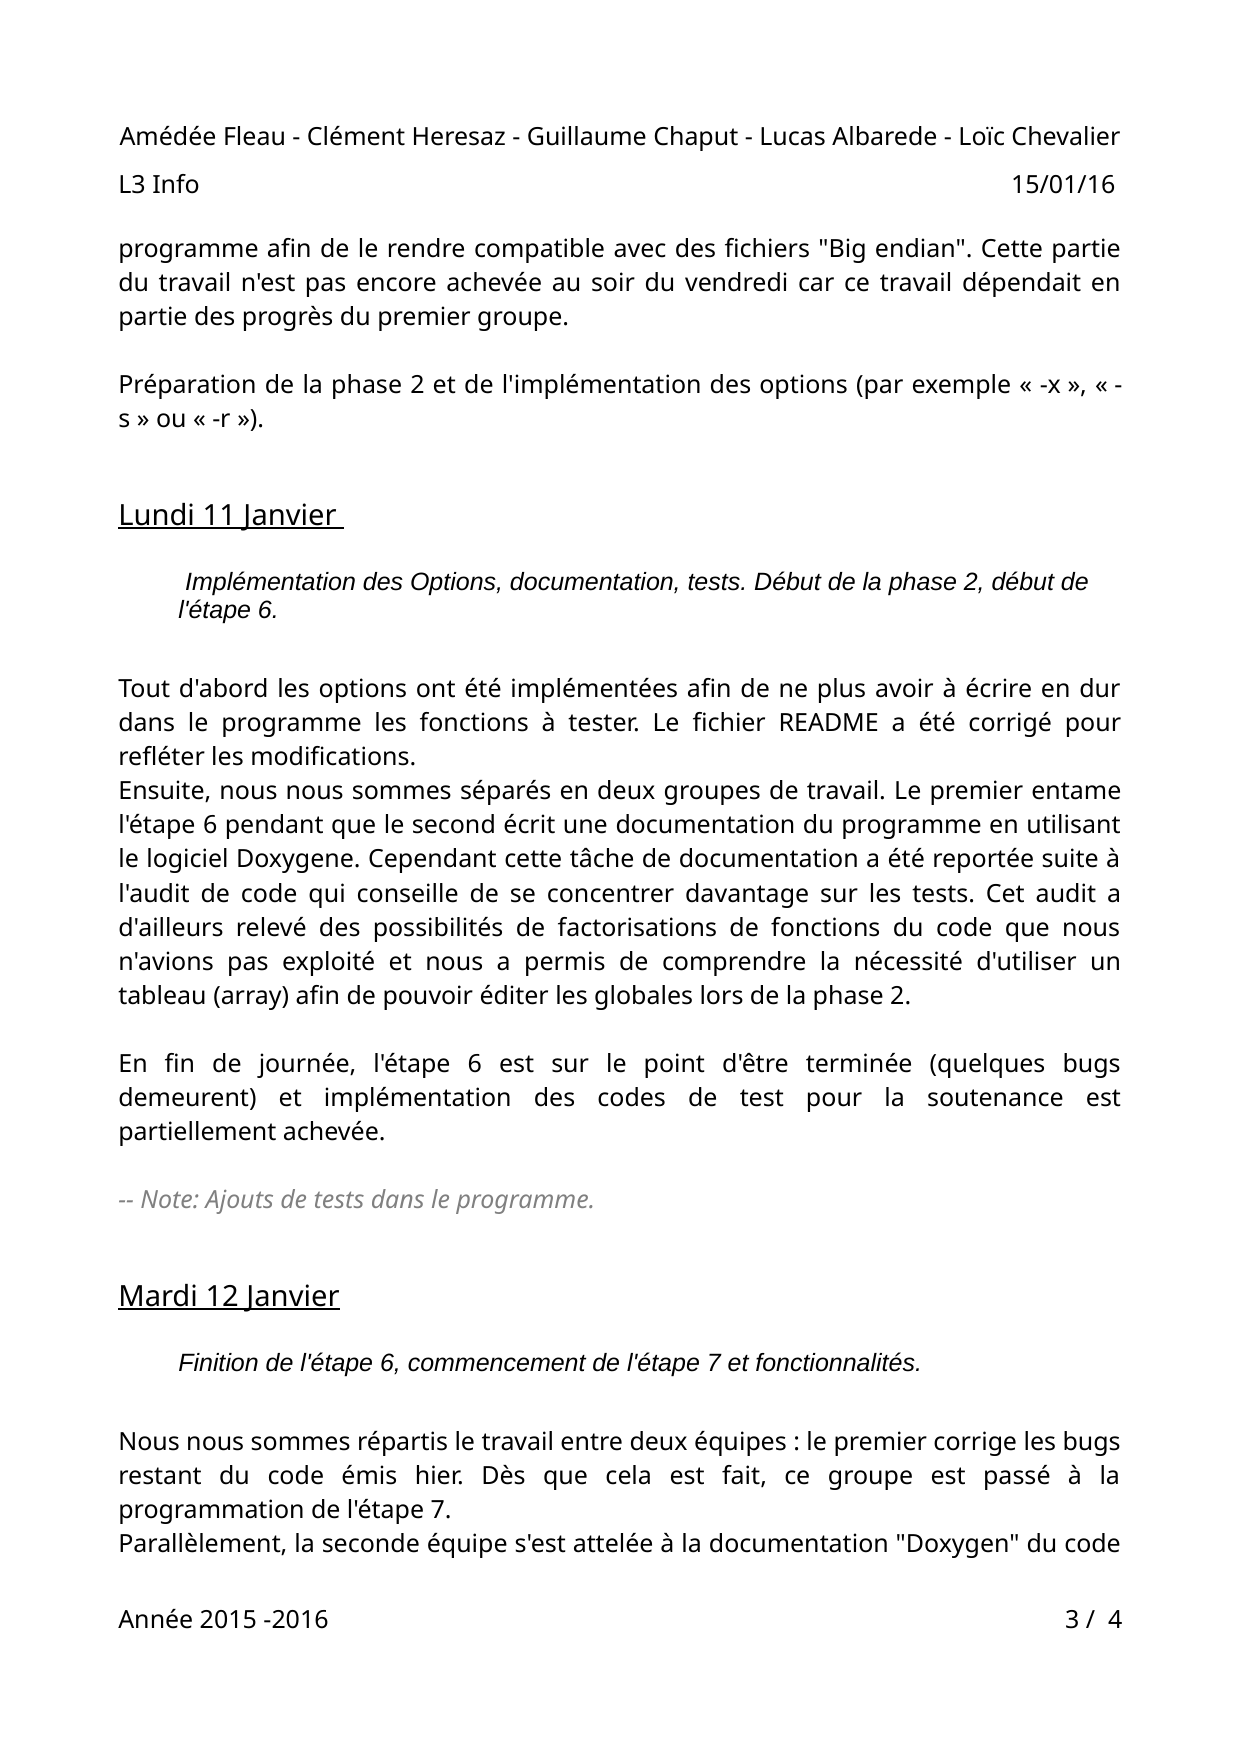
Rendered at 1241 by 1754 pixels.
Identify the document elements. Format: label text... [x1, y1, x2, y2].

text -- Note: Ajouts de tests dans le programme. [118, 1182, 1122, 1216]
text Tout d'abord les options ont été implémentées afin de ne plus avoir à écrire en dur dans le programme les fonctions à tester. Le fichier README a été corrigé pour refléter les modifications. [118, 671, 1122, 773]
text Ensuite, nous nous sommes séparés en deux groupes de travail. Le premier entame l'étape 6 pendant que le second écrit une documentation du programme en utilisant le logiciel Doxygene. Cependant cette tâche de documentation a été reportée suite à l'audit de code qui conseille de se concentrer davantage sur les tests. Cet audit a d'ailleurs relevé des possibilités de factorisations de fonctions du code que nous n'avions pas exploité et nous a permis de comprendre la nécessité d'utiliser un tableau (array) afin de pouvoir éditer les globales lors de la phase 2. [118, 773, 1122, 1011]
text Préparation de la phase 2 et de l'implémentation des options (par exemple « -x », « -s » ou « -r »). [118, 367, 1122, 435]
subtitle Finition de l'étape 6, commencement de l'étape 7 et fonctionnalités. [118, 1348, 1122, 1377]
text En fin de journée, l'étape 6 est sur le point d'être terminée (quelques bugs demeurent) et implémentation des codes de test pour la soutenance est partiellement achevée. [118, 1046, 1122, 1148]
text Nous nous sommes répartis le travail entre deux équipes : le premier corrige les bugs restant du code émis hier. Dès que cela est fait, ce groupe est passé à la programmation de l'étape 7. [118, 1423, 1122, 1525]
text Parallèlement, la seconde équipe s'est attelée à la documentation "Doxygen" du code [118, 1525, 1122, 1559]
subtitle Lundi 11 Janvier [118, 494, 1122, 533]
subtitle Implémentation des Options, documentation, tests. Début de la phase 2, début de l'étape 6. [118, 567, 1122, 624]
subtitle Mardi 12 Janvier [118, 1275, 1122, 1314]
text programme afin de le rendre compatible avec des fichiers "Big endian". Cette partie du travail n'est pas encore achevée au soir du vendredi car ce travail dépendait en partie des progrès du premier groupe. [118, 230, 1122, 332]
